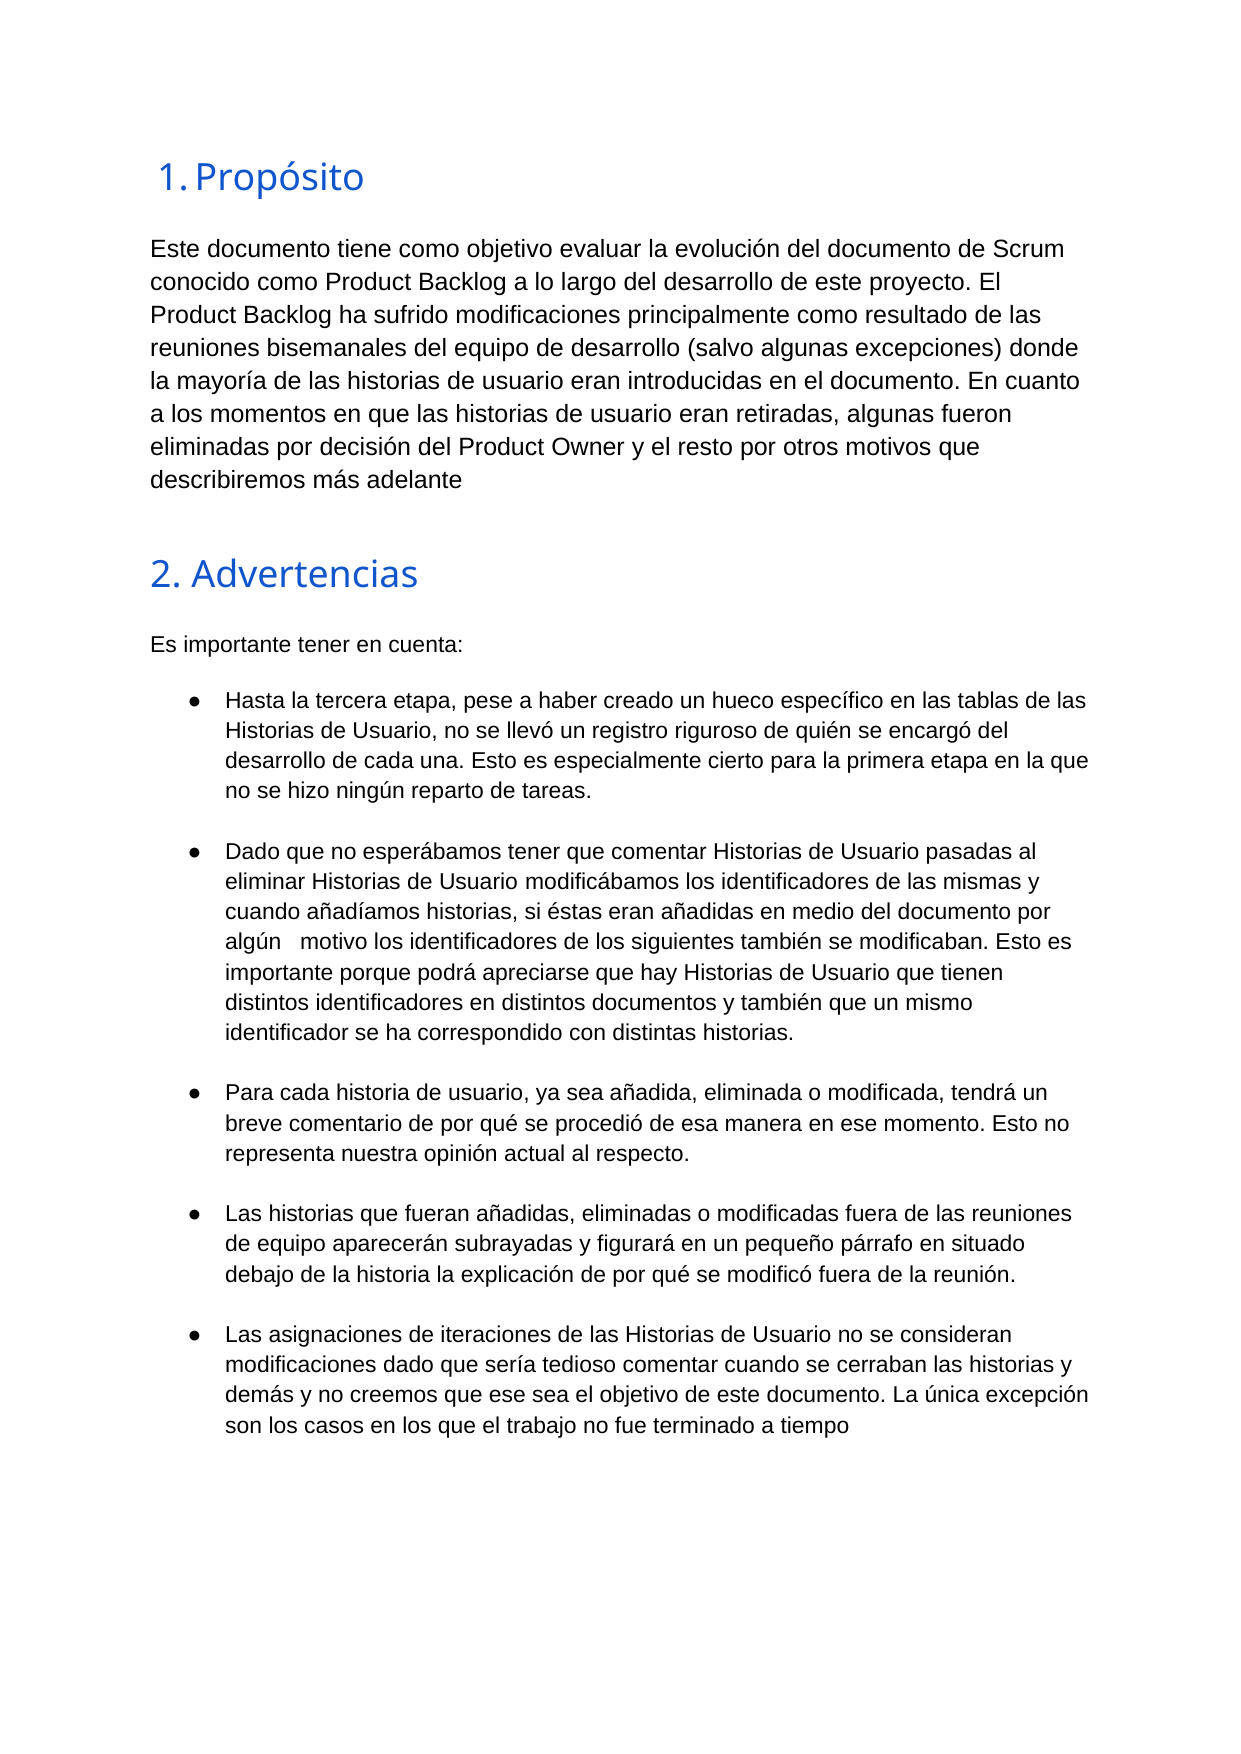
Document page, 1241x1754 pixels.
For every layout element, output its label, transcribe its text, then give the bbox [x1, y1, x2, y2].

subtitle 2. Advertencias [150, 548, 1090, 599]
list Hasta la tercera etapa, pese a haber creado un hueco específico en las tablas de las Historias de Usuario, no se llevó un registro riguroso de quién se encargó del desarrollo de cada una. Esto es especialmente cierto para la primera etapa en la que no se hizo ningún reparto de tareas. [187, 687, 1090, 834]
text Es importante tener en cuenta: [150, 631, 1090, 658]
list Las asignaciones de iteraciones de las Historias de Usuario no se consideran modificaciones dado que sería tedioso comentar cuando se cerraban las historias y demás y no creemos que ese sea el objetivo de este documento. La única excepción son los casos en los que el trabajo no fue terminado a tiempo [187, 1321, 1090, 1438]
text Este documento tiene como objetivo evaluar la evolución del documento de Scrum conocido como Product Backlog a lo largo del desarrollo de este proyecto. El Product Backlog ha sufrido modificaciones principalmente como resultado de las reuniones bisemanales del equipo de desarrollo (salvo algunas excepciones) donde la mayoría de las historias de usuario eran introducidas en el documento. En cuanto a los momentos en que las historias de usuario eran retiradas, algunas fueron eliminadas por decisión del Product Owner y el resto por otros motivos que describiremos más adelante [150, 234, 1090, 493]
list Las historias que fueran añadidas, eliminadas o modificadas fuera de las reuniones de equipo aparecerán subrayadas y figurará en un pequeño párrafo en situado debajo de la historia la explicación de por qué se modificó fuera de la reunión. [187, 1200, 1090, 1317]
subtitle Propósito [157, 150, 1090, 201]
list Para cada historia de usuario, ya sea añadida, eliminada o modificada, tendrá un breve comentario de por qué se procedió de esa manera en ese momento. Esto no representa nuestra opinión actual al respecto. [187, 1079, 1090, 1196]
list Dado que no esperábamos tener que comentar Historias de Usuario pasadas al eliminar Historias de Usuario modificábamos los identificadores de las mismas y cuando añadíamos historias, si éstas eran añadidas en medio del documento por algún motivo los identificadores de los siguientes también se modificaban. Esto es importante porque podrá apreciarse que hay Historias de Usuario que tienen distintos identificadores en distintos documentos y también que un mismo identificador se ha correspondido con distintas historias. [187, 838, 1090, 1076]
